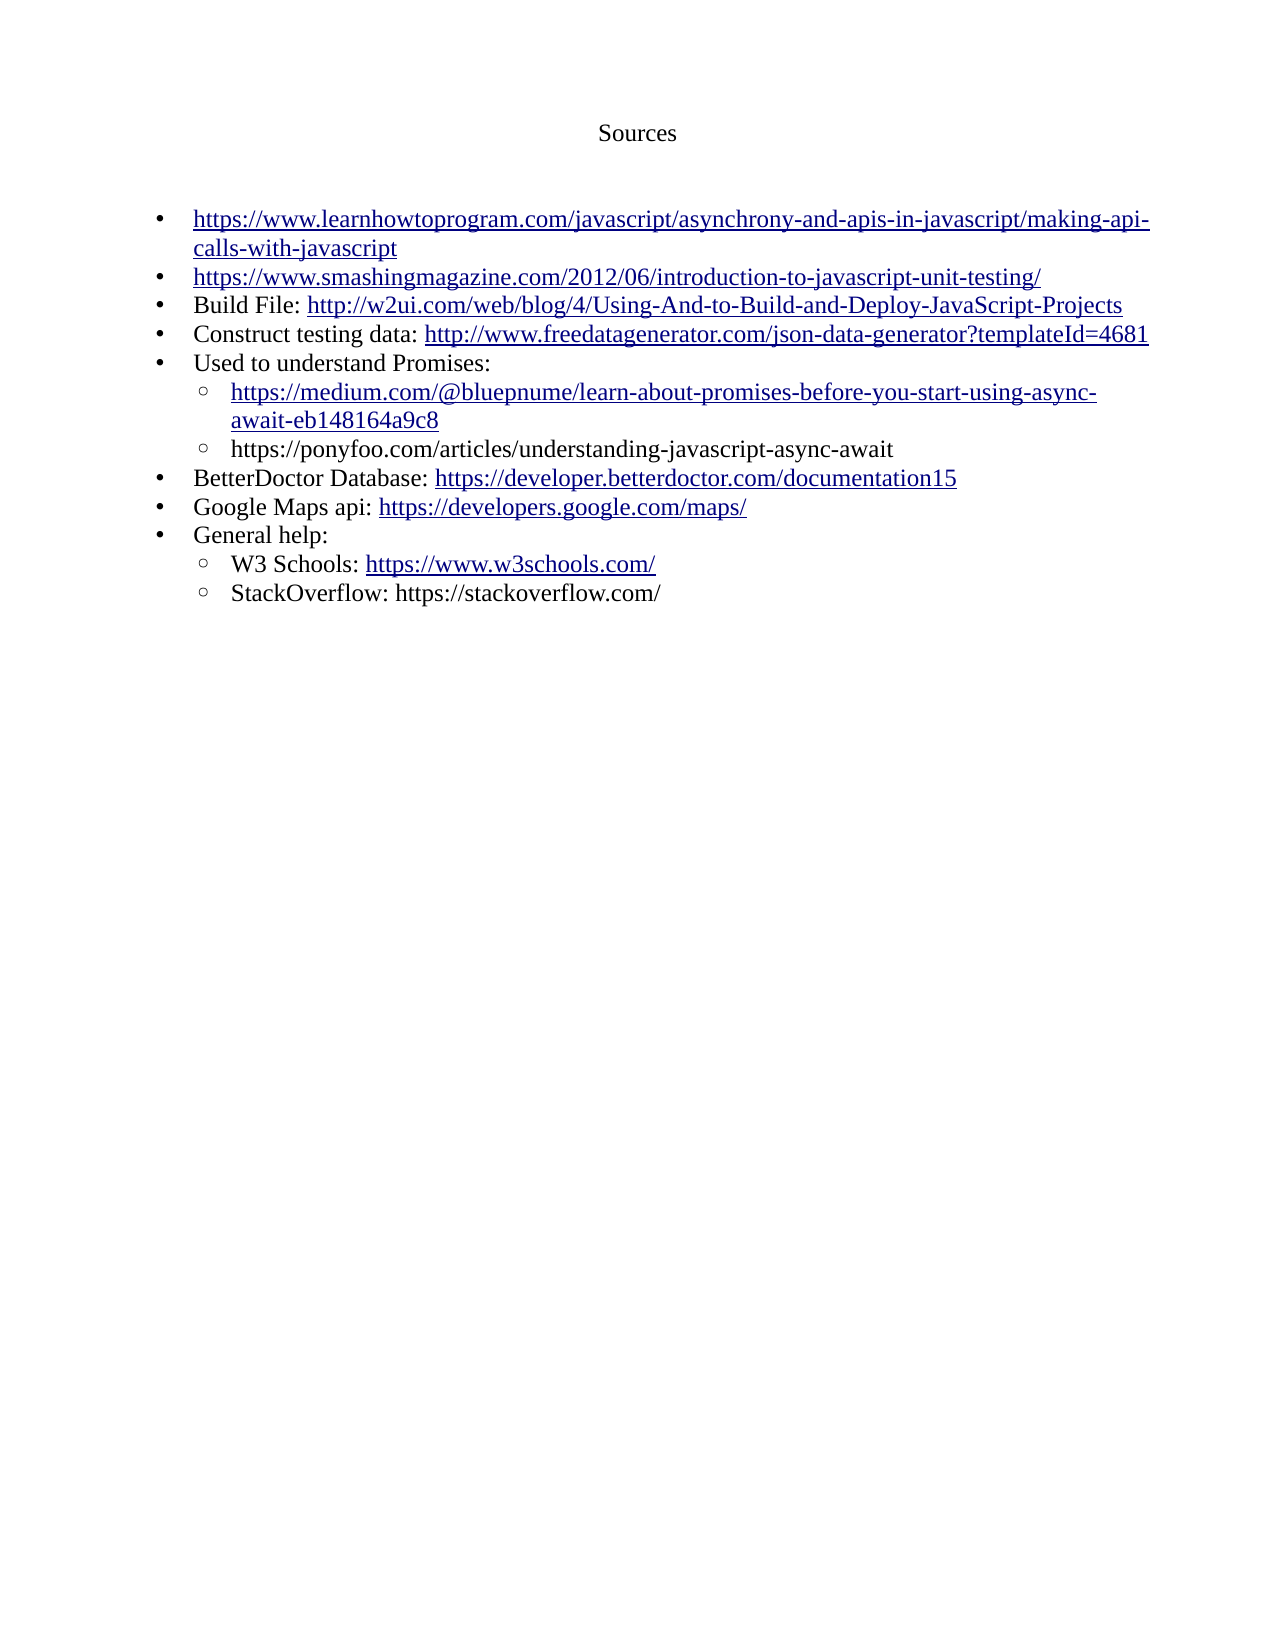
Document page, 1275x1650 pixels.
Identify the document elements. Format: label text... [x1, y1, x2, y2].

text Sources [118, 118, 1157, 147]
list Google Maps api: https://developers.google.com/maps/ [156, 492, 1157, 521]
list StackOverflow: https://stackoverflow.com/ [193, 578, 1157, 607]
list BetterDoctor Database: https://developer.betterdoctor.com/documentation15 [156, 463, 1157, 492]
list Construct testing data: http://www.freedatagenerator.com/json-data-generator?templateId=4681 [156, 319, 1157, 348]
list https://ponyfoo.com/articles/understanding-javascript-async-await [193, 434, 1157, 463]
list General help: [156, 521, 1157, 549]
list https://www.learnhowtoprogram.com/javascript/asynchrony-and-apis-in-javascript/making-api-calls-with-javascript [156, 204, 1157, 262]
list https://medium.com/@bluepnume/learn-about-promises-before-you-start-using-async-await-eb148164a9c8 [193, 377, 1157, 434]
list Used to understand Promises: [156, 348, 1157, 377]
list W3 Schools: https://www.w3schools.com/ [193, 549, 1157, 578]
list https://www.smashingmagazine.com/2012/06/introduction-to-javascript-unit-testing/ [156, 262, 1157, 291]
list Build File: http://w2ui.com/web/blog/4/Using-And-to-Build-and-Deploy-JavaScript-Projects [156, 291, 1157, 319]
